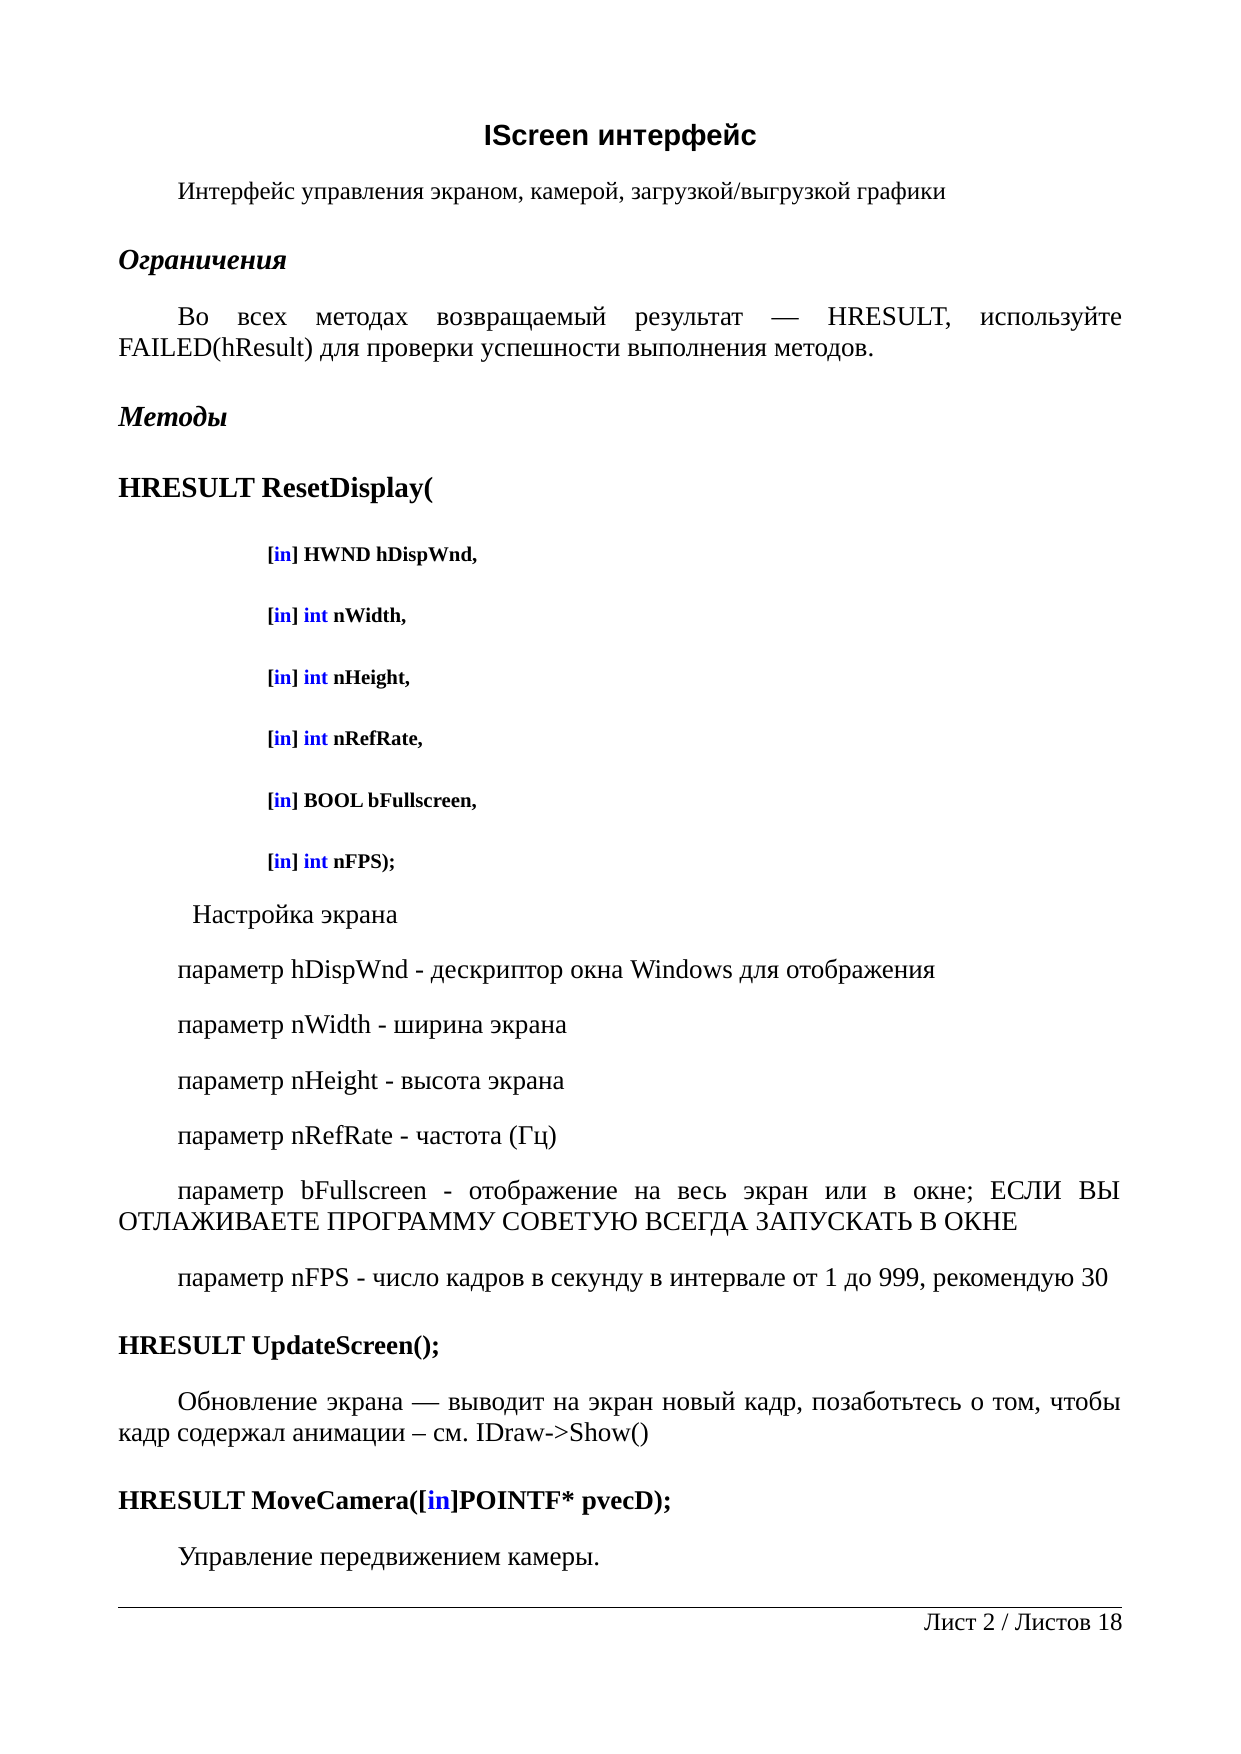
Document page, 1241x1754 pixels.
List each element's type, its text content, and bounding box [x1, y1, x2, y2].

subtitle HRESULT MoveCamera([in]POINTF* pvecD); [118, 1484, 1122, 1516]
text Управление передвижением камеры. [118, 1540, 1122, 1571]
text параметр nFPS - число кадров в секунду в интервале от 1 до 999, рекомендую 30 [118, 1261, 1122, 1292]
subtitle [in] int nRefRate, [118, 726, 1122, 750]
subtitle [in] BOOL bFullscreen, [118, 788, 1122, 812]
subtitle [in] int nHeight, [118, 665, 1122, 689]
subtitle IScreen интерфейс [118, 118, 1122, 152]
text параметр bFullscreen - отображение на весь экран или в окне; ЕСЛИ ВЫ ОТЛАЖИВАЕТЕ ПРОГРАММУ СОВЕТУЮ ВСЕГДА ЗАПУСКАТЬ В ОКНЕ [118, 1174, 1122, 1237]
text Настройка экрана [118, 898, 1122, 929]
text параметр nRefRate - частота (Гц) [118, 1119, 1122, 1150]
text параметр nWidth - ширина экрана [118, 1008, 1122, 1039]
text параметр nHeight - высота экрана [118, 1064, 1122, 1095]
subtitle Ограничения [118, 242, 1122, 276]
subtitle [in] int nWidth, [118, 603, 1122, 627]
text Во всех методах возвращаемый результат — HRESULT, используйте FAILED(hResult) для проверки успешности выполнения методов. [118, 300, 1122, 362]
subtitle Методы [118, 399, 1122, 433]
subtitle [in] HWND hDispWnd, [118, 542, 1122, 566]
text параметр hDispWnd - дескриптор окна Windows для отображения [118, 953, 1122, 984]
subtitle HRESULT UpdateScreen(); [118, 1329, 1122, 1361]
subtitle [in] int nFPS); [118, 849, 1122, 873]
subtitle HRESULT ResetDisplay( [118, 471, 1122, 504]
text Интерфейс управления экраном, камерой, загрузкой/выгрузкой графики [118, 176, 1122, 205]
text Обновление экрана — выводит на экран новый кадр, позаботьтесь о том, чтобы кадр содержал анимации – см. IDraw->Show() [118, 1385, 1122, 1447]
